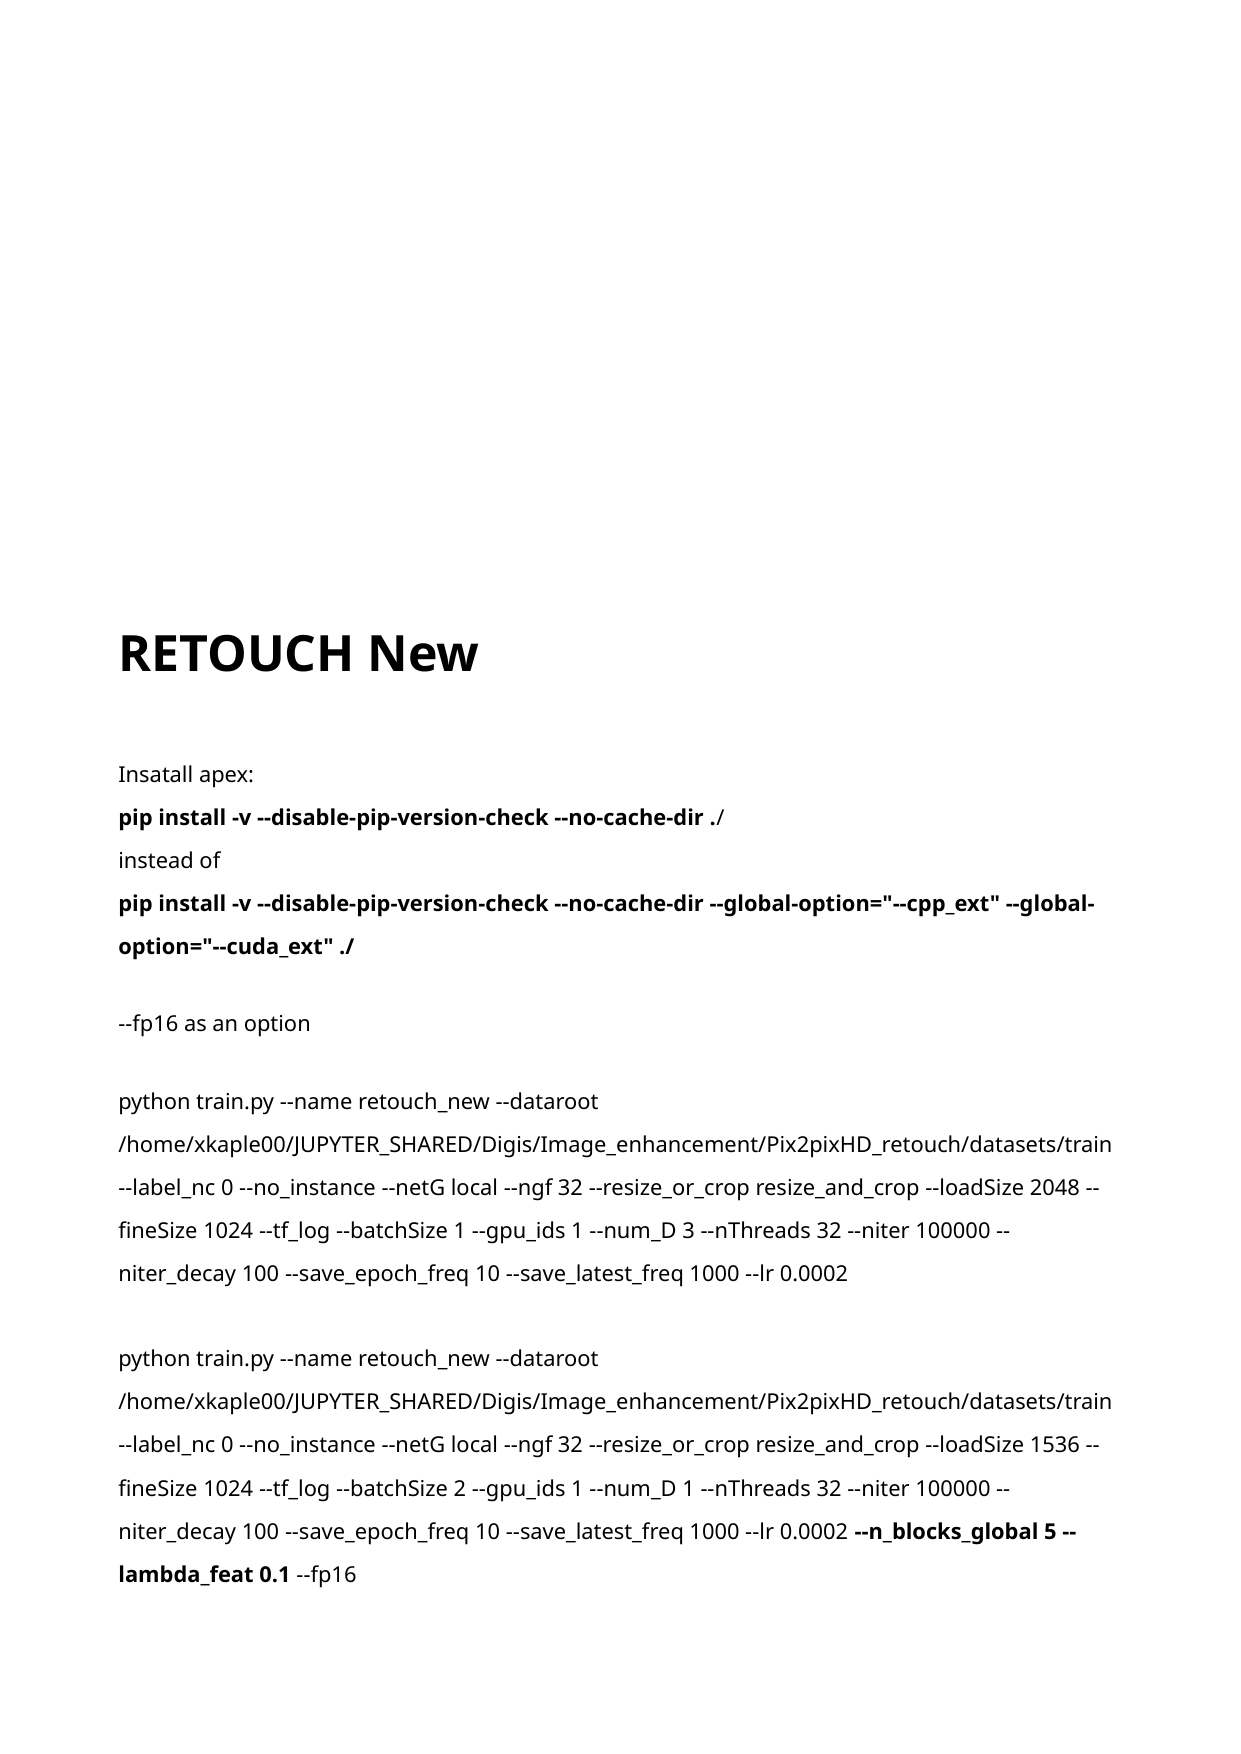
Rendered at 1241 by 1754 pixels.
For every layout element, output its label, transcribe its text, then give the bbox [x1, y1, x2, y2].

text RETOUCH New [118, 618, 1122, 686]
text pip install -v --disable-pip-version-check --no-cache-dir ./ [118, 802, 1122, 831]
text pip install -v --disable-pip-version-check --no-cache-dir --global-option="--cpp_ext" --global-option="--cuda_ext" ./ [118, 888, 1122, 961]
text Insatall apex: [118, 758, 1122, 788]
text instead of [118, 845, 1122, 874]
text python train.py --name retouch_new --dataroot /home/xkaple00/JUPYTER_SHARED/Digis/Image_enhancement/Pix2pixHD_retouch/datasets/train --label_nc 0 --no_instance --netG local --ngf 32 --resize_or_crop resize_and_crop --loadSize 1536 --fineSize 1024 --tf_log --batchSize 2 --gpu_ids 1 --num_D 1 --nThreads 32 --niter 100000 --niter_decay 100 --save_epoch_freq 10 --save_latest_freq 1000 --lr 0.0002 --n_blocks_global 5 --lambda_feat 0.1 --fp16 [118, 1343, 1122, 1588]
text --fp16 as an option [118, 1008, 1122, 1038]
text python train.py --name retouch_new --dataroot /home/xkaple00/JUPYTER_SHARED/Digis/Image_enhancement/Pix2pixHD_retouch/datasets/train --label_nc 0 --no_instance --netG local --ngf 32 --resize_or_crop resize_and_crop --loadSize 2048 --fineSize 1024 --tf_log --batchSize 1 --gpu_ids 1 --num_D 3 --nThreads 32 --niter 100000 --niter_decay 100 --save_epoch_freq 10 --save_latest_freq 1000 --lr 0.0002 [118, 1086, 1122, 1288]
